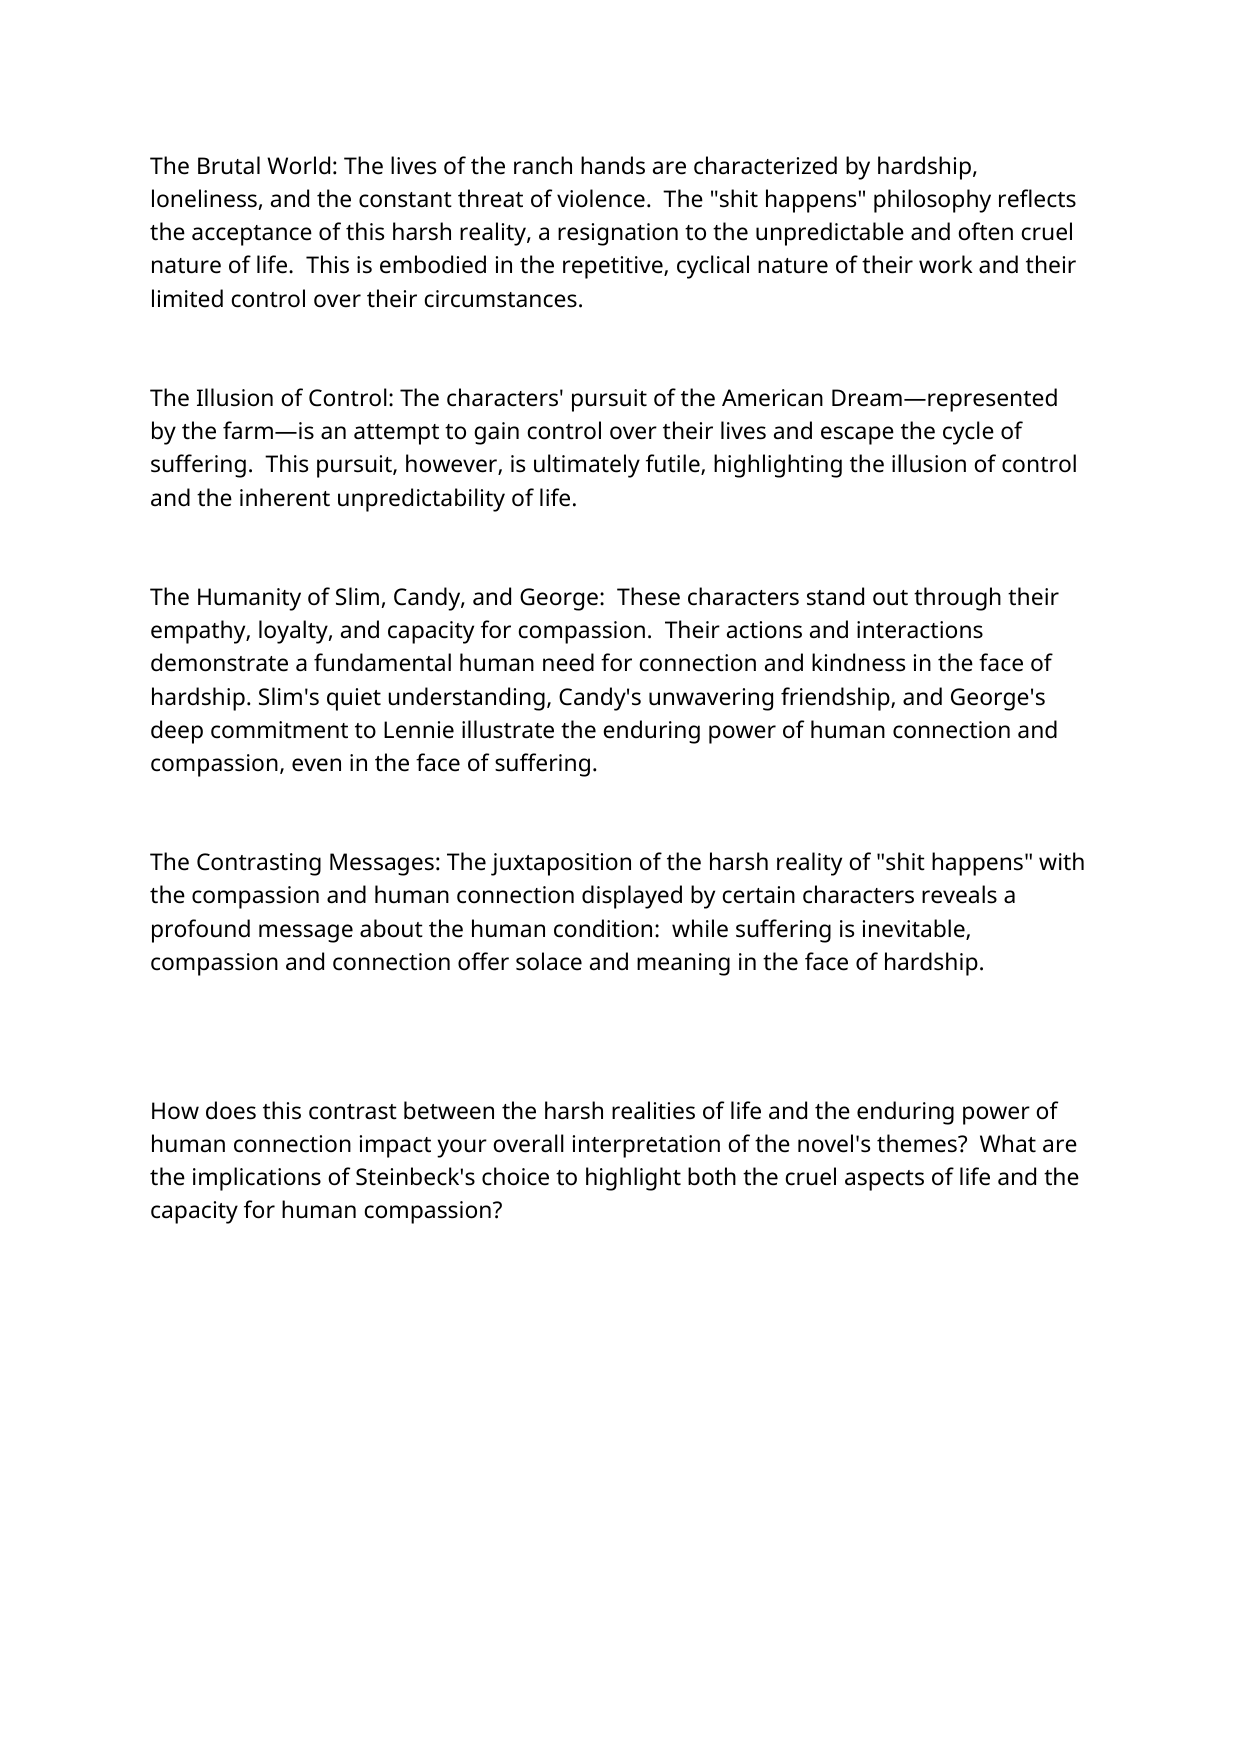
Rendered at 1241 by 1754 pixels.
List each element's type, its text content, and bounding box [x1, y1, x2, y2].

text The Contrasting Messages: The juxtaposition of the harsh reality of "shit happens" with the compassion and human connection displayed by certain characters reveals a profound message about the human condition: while suffering is inevitable, compassion and connection offer solace and meaning in the face of hardship. [150, 846, 1090, 977]
text The Brutal World: The lives of the ranch hands are characterized by hardship, loneliness, and the constant threat of violence. The "shit happens" philosophy reflects the acceptance of this harsh reality, a resignation to the unpredictable and often cruel nature of life. This is embodied in the repetitive, cyclical nature of their work and their limited control over their circumstances. [150, 150, 1090, 314]
text The Humanity of Slim, Candy, and George: These characters stand out through their empathy, loyalty, and capacity for compassion. Their actions and interactions demonstrate a fundamental human need for connection and kindness in the face of hardship. Slim's quiet understanding, Candy's unwavering friendship, and George's deep commitment to Lennie illustrate the enduring power of human connection and compassion, even in the face of suffering. [150, 581, 1090, 778]
text How does this contrast between the harsh realities of life and the enduring power of human connection impact your overall interpretation of the novel's themes? What are the implications of Steinbeck's choice to highlight both the cruel aspects of life and the capacity for human compassion? [150, 1095, 1090, 1226]
text The Illusion of Control: The characters' pursuit of the American Dream—represented by the farm—is an attempt to gain control over their lives and escape the cycle of suffering. This pursuit, however, is ultimately futile, highlighting the illusion of control and the inherent unpredictability of life. [150, 382, 1090, 513]
